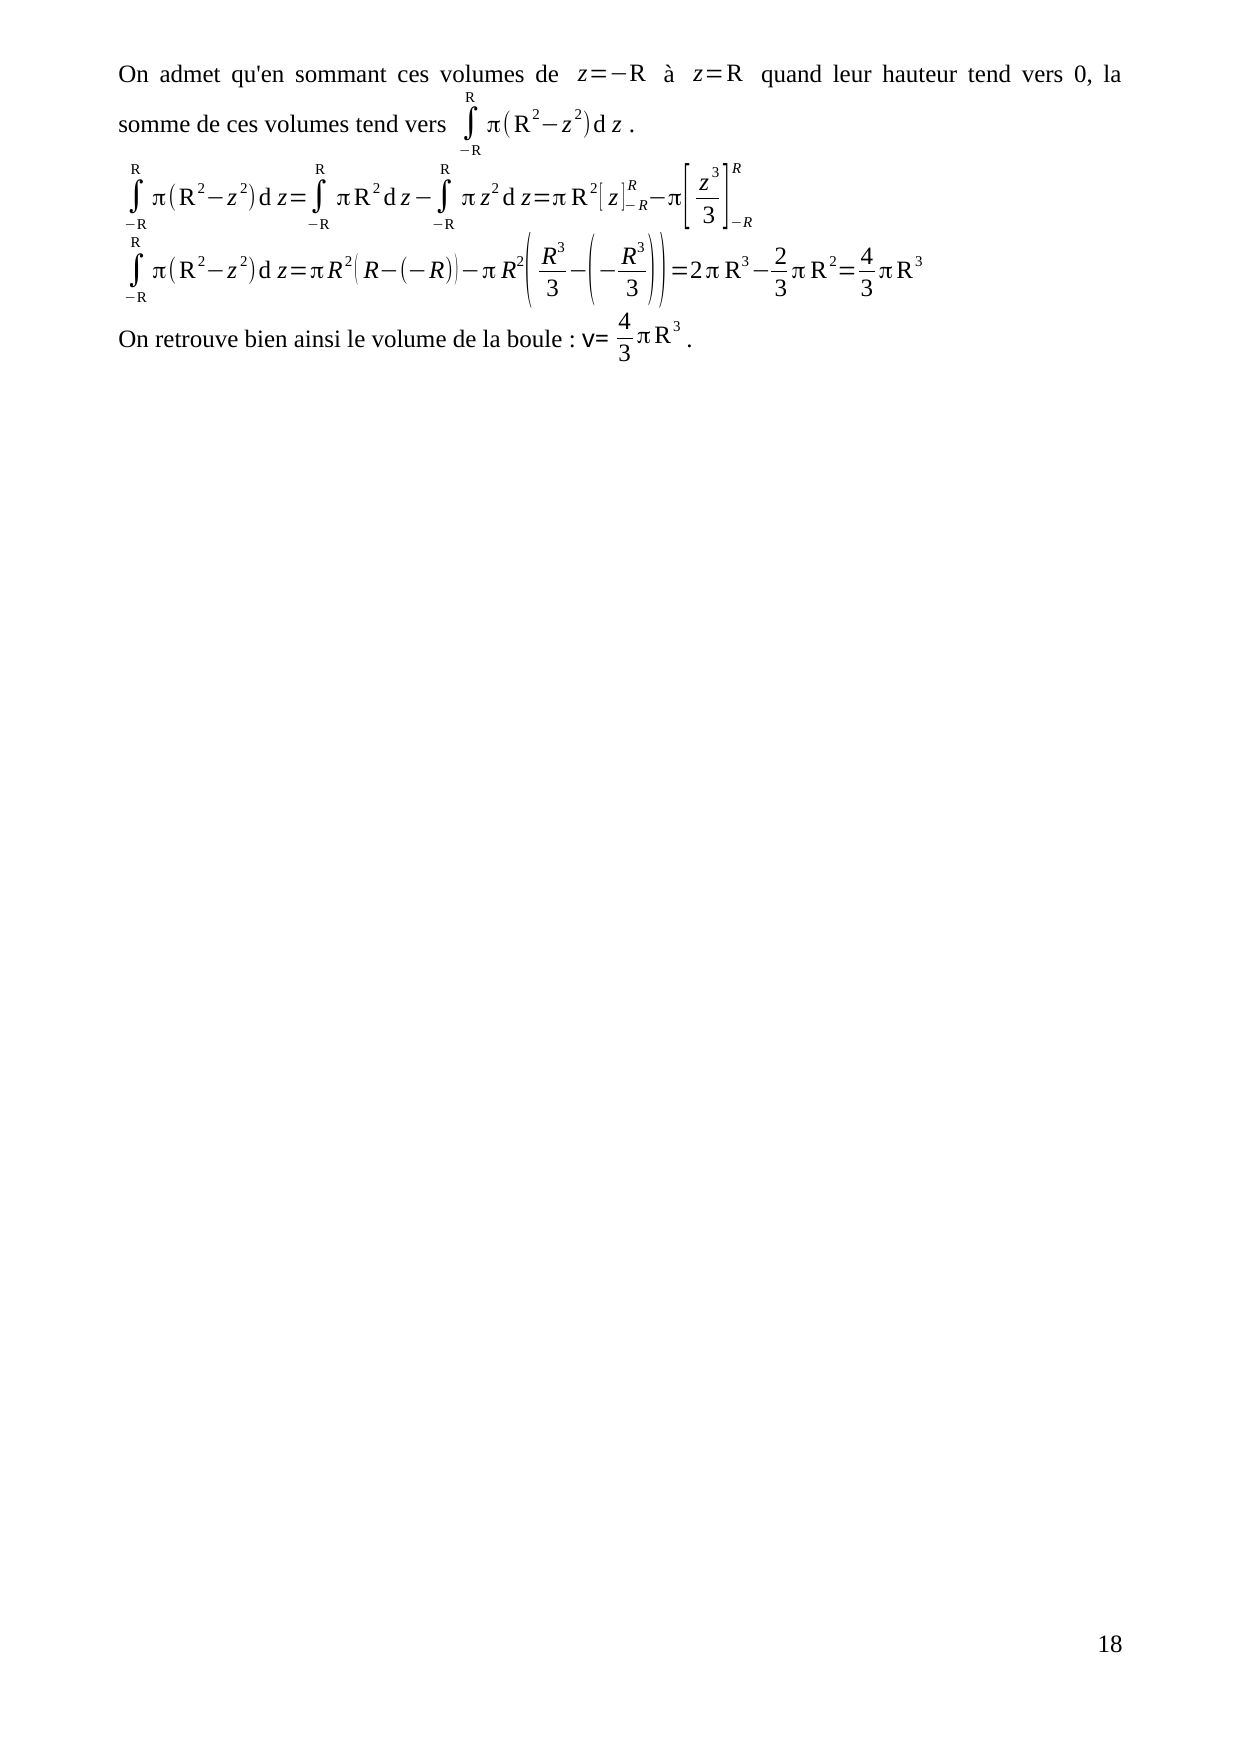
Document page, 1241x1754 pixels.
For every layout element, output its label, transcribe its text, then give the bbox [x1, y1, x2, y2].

text On admet qu'en sommant ces volumes de à quand leur hauteur tend vers 0, la somme de ces volumes tend vers . [118, 59, 1122, 159]
text On retrouve bien ainsi le volume de la boule : v=. [118, 308, 1122, 367]
